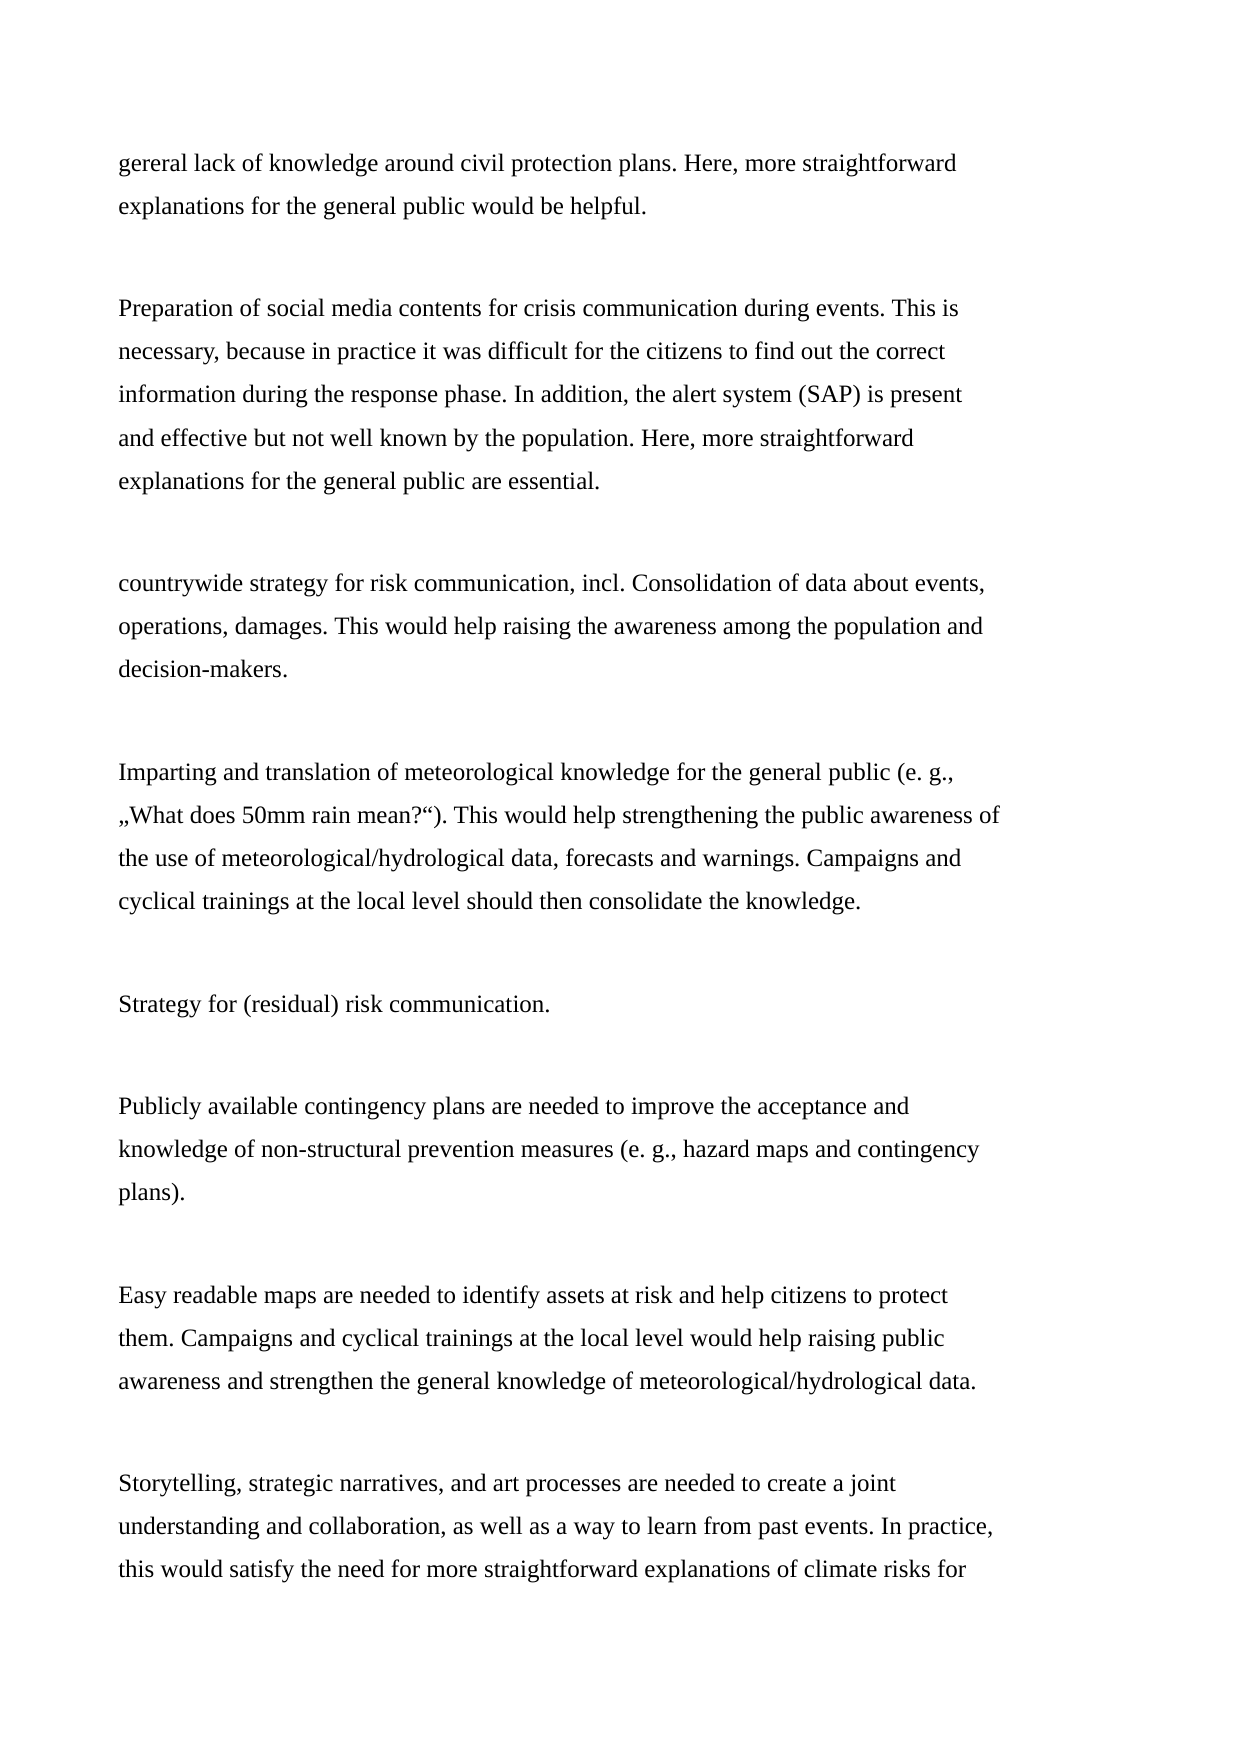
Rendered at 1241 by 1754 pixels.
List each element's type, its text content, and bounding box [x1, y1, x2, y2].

table_cell Strategy for (residual) risk communication. [115, 959, 1004, 1061]
table_cell gereral lack of knowledge around civil protection plans. Here, more straightforward explanations for the general public would be helpful. [115, 118, 1004, 264]
table_cell countrywide strategy for risk communication, incl. Consolidation of data about events, operations, damages. This would help raising the awareness among the population and decision-makers. [115, 539, 1004, 727]
table_cell Preparation of social media contents for crisis communication during events. This is necessary, because in practice it was difficult for the citizens to find out the correct information during the response phase. In addition, the alert system (SAP) is present and effective but not well known by the population. Here, more straightforward explanations for the general public are essential. [115, 264, 1004, 538]
table_cell Storytelling, strategic narratives, and art processes are needed to create a joint understanding and collaboration, as well as a way to learn from past events. In practice, this would satisfy the need for more straightforward explanations of climate risks for [115, 1439, 1004, 1583]
table_cell Imparting and translation of meteorological knowledge for the general public (e. g., „What does 50mm rain mean?“). This would help strengthening the public awareness of the use of meteorological/hydrological data, forecasts and warnings. Campaigns and cyclical trainings at the local level should then consolidate the knowledge. [115, 727, 1004, 959]
table_cell Easy readable maps are needed to identify assets at risk and help citizens to protect them. Campaigns and cyclical trainings at the local level would help raising public awareness and strengthen the general knowledge of meteorological/hydrological data. [115, 1250, 1004, 1439]
table_cell Publicly available contingency plans are needed to improve the acceptance and knowledge of non-structural prevention measures (e. g., hazard maps and contingency plans). [115, 1061, 1004, 1250]
